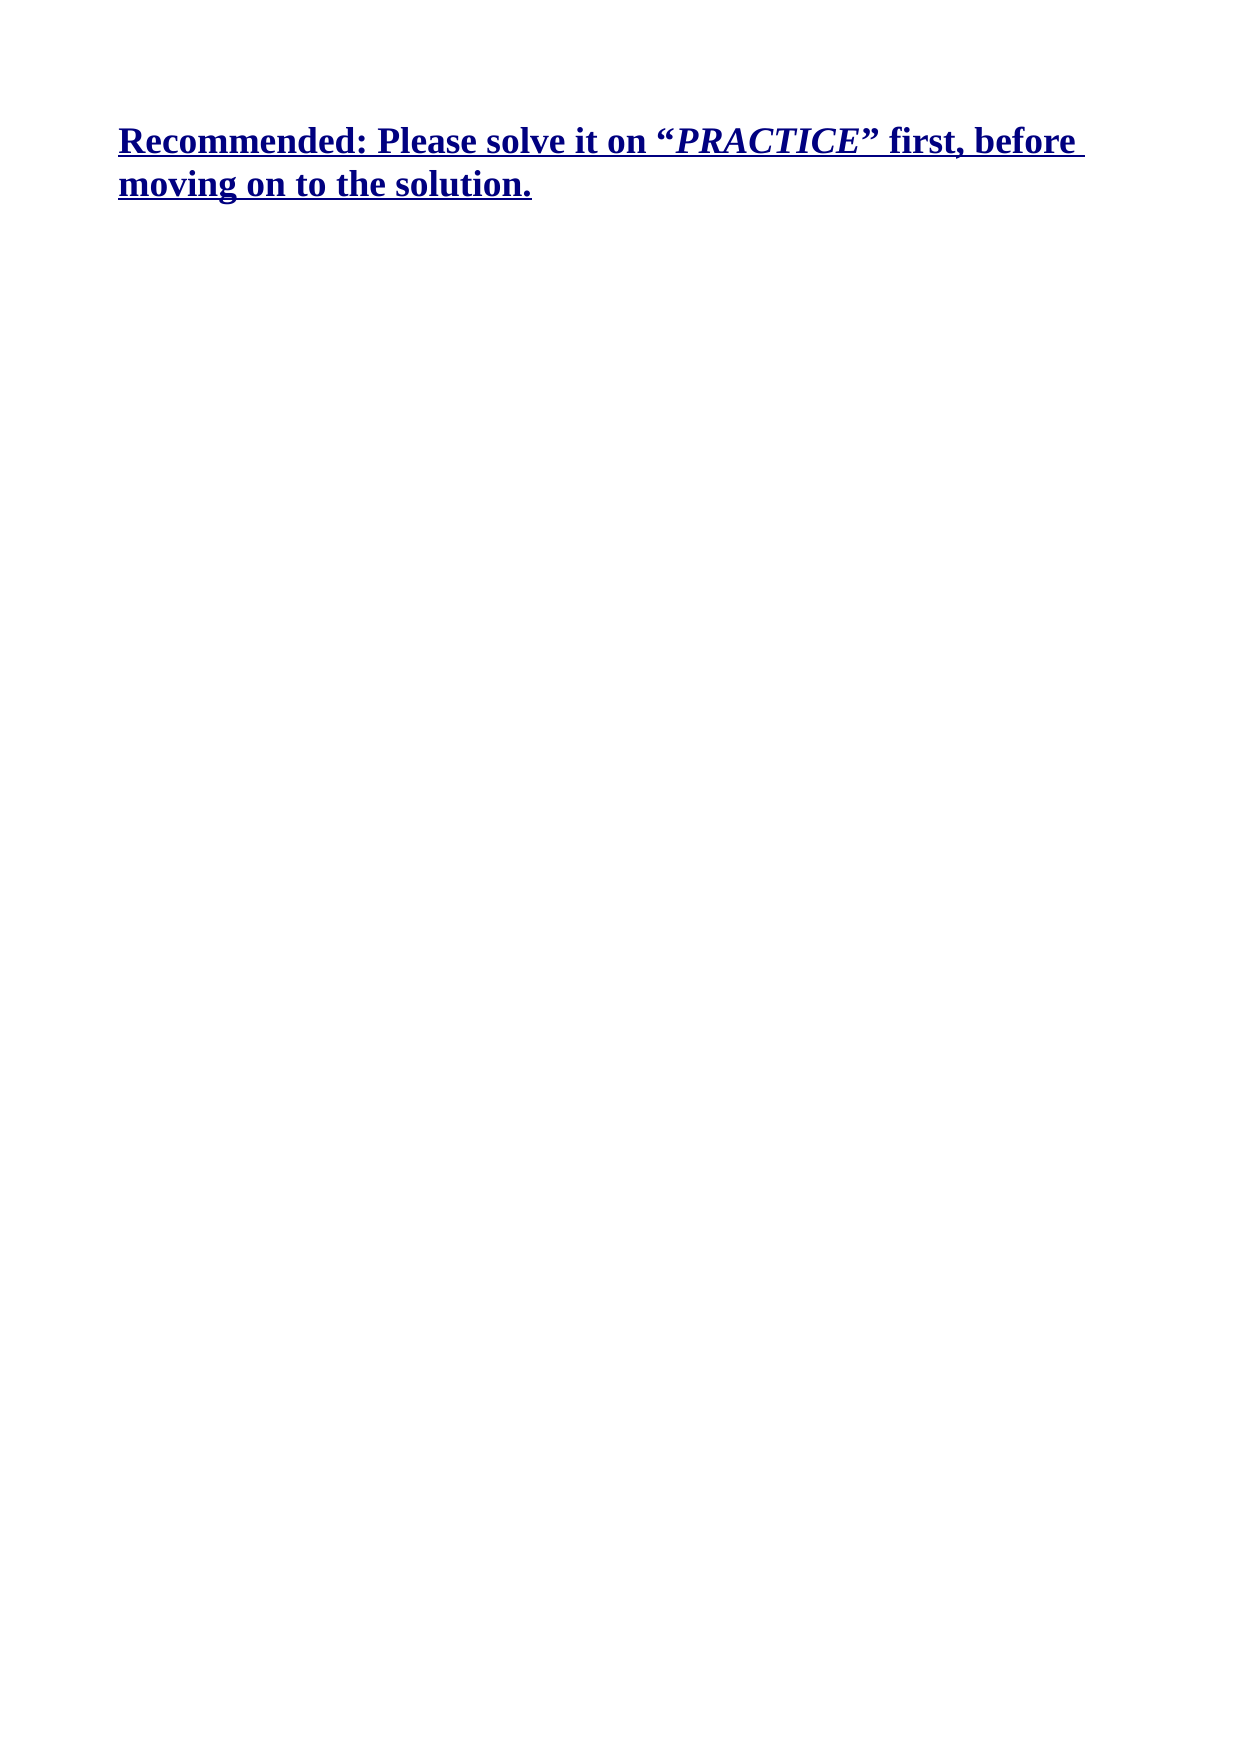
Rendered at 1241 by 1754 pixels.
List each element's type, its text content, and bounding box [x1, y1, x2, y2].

subtitle Recommended: Please solve it on “PRACTICE” first, before moving on to the solution. [118, 118, 1122, 204]
